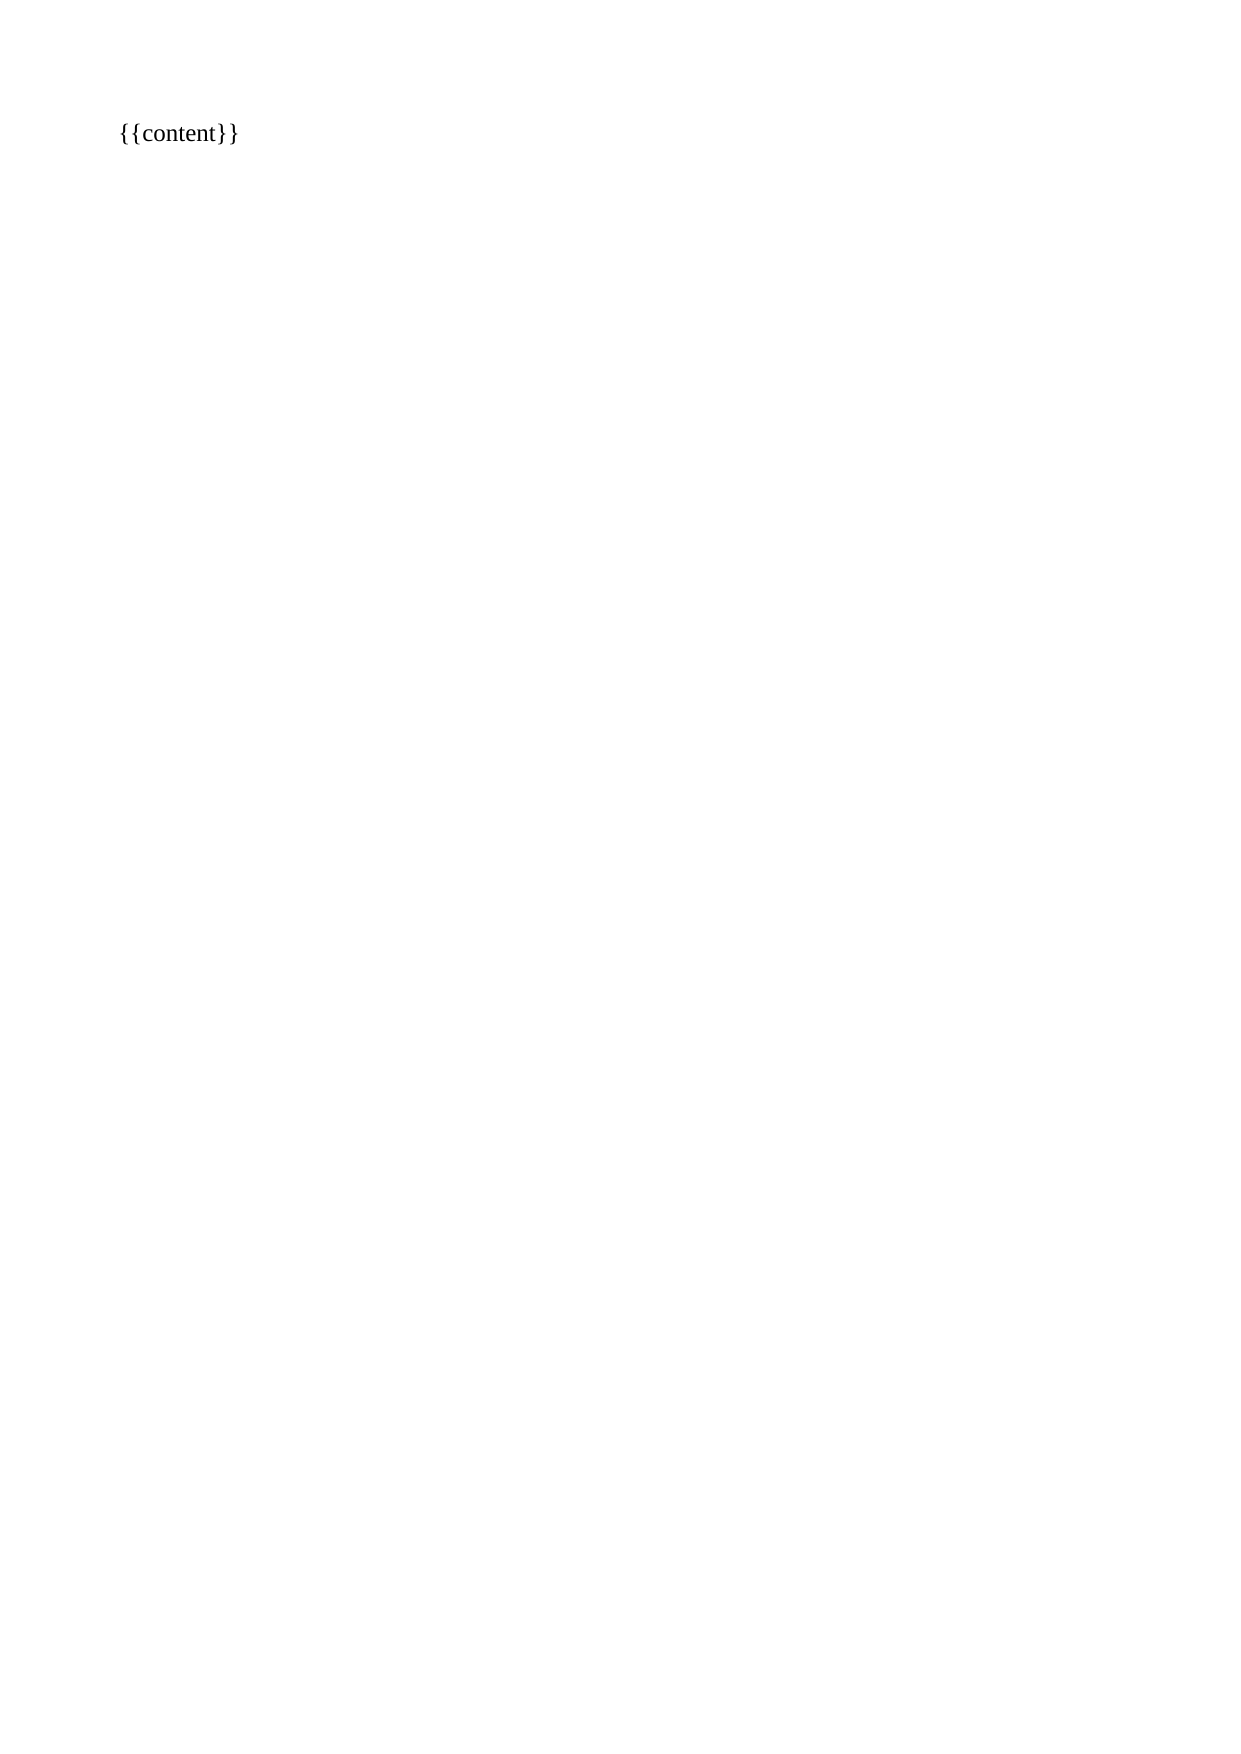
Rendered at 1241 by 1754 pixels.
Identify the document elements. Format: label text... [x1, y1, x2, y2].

text {{content}} [118, 118, 1122, 147]
